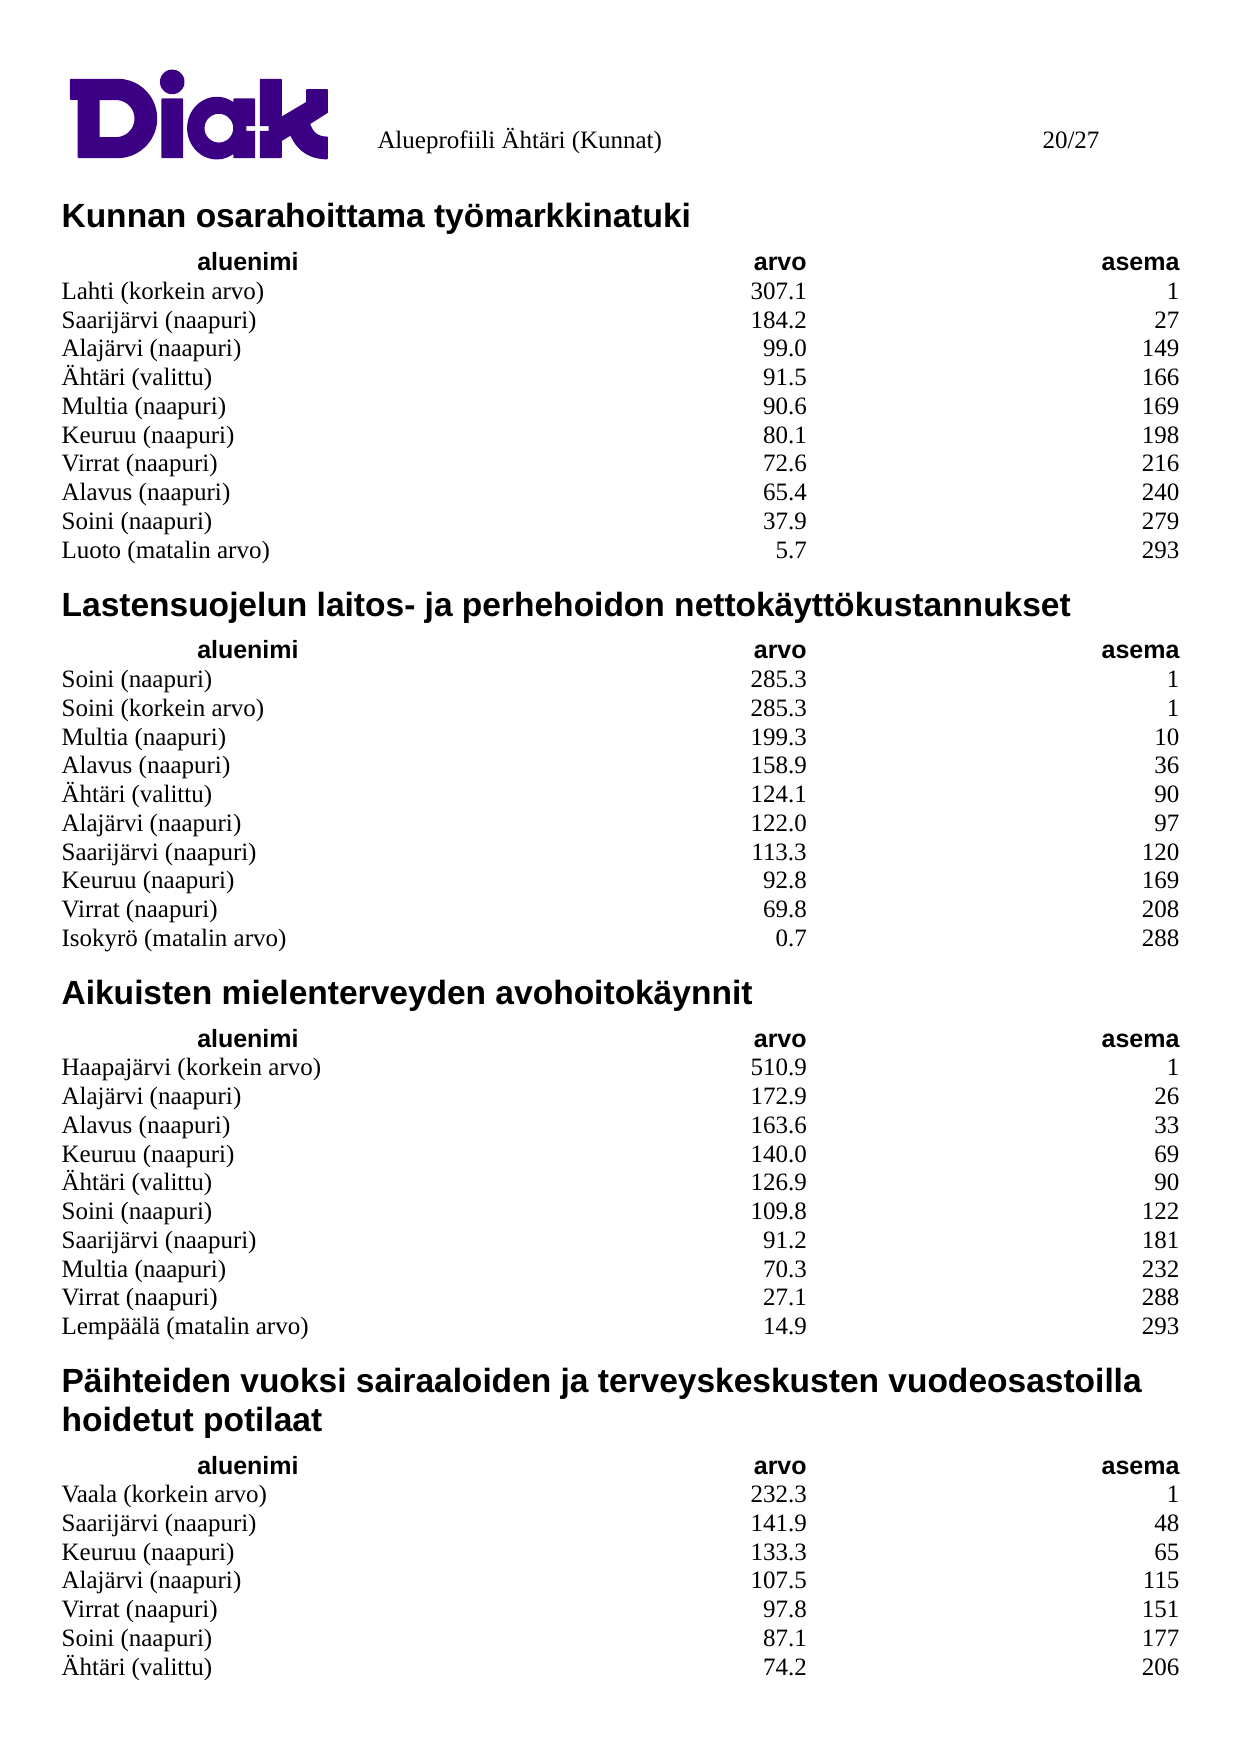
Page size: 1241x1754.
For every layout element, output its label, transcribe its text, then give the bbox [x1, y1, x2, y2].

table_cell 141.9 [434, 1508, 806, 1537]
table_cell Saarijärvi (naapuri) [61, 305, 434, 333]
table_header asema [806, 247, 1179, 276]
table_cell 80.1 [434, 420, 806, 448]
subtitle Aikuisten mielenterveyden avohoitokäynnit [61, 973, 1179, 1011]
table_cell 124.1 [434, 779, 806, 808]
table_cell 120 [806, 837, 1179, 866]
table_cell 0.7 [434, 923, 806, 952]
table_cell Alajärvi (naapuri) [61, 334, 434, 362]
table_cell Keuruu (naapuri) [61, 866, 434, 894]
table_cell 140.0 [434, 1139, 806, 1167]
table_cell 69 [806, 1139, 1179, 1167]
table_cell 107.5 [434, 1566, 806, 1594]
table_cell 285.3 [434, 693, 806, 722]
table_header aluenimi [61, 1024, 434, 1052]
table_cell 91.5 [434, 362, 806, 391]
table_cell 97 [806, 808, 1179, 837]
table_cell Keuruu (naapuri) [61, 1537, 434, 1566]
table_cell 216 [806, 449, 1179, 477]
table_cell Multia (naapuri) [61, 1254, 434, 1282]
table_cell Keuruu (naapuri) [61, 420, 434, 448]
table_cell 199.3 [434, 722, 806, 751]
table_cell 133.3 [434, 1537, 806, 1566]
table_cell Virrat (naapuri) [61, 894, 434, 923]
table_cell Alavus (naapuri) [61, 1110, 434, 1139]
table_cell 27.1 [434, 1283, 806, 1311]
table_cell Lahti (korkein arvo) [61, 276, 434, 305]
table_cell Ähtäri (valittu) [61, 1652, 434, 1681]
table_cell Lempäälä (matalin arvo) [61, 1311, 434, 1340]
table_cell 113.3 [434, 837, 806, 866]
table_cell Ähtäri (valittu) [61, 779, 434, 808]
table_cell 232.3 [434, 1479, 806, 1508]
table_cell 240 [806, 477, 1179, 506]
table_cell Luoto (matalin arvo) [61, 535, 434, 563]
table_header aluenimi [61, 1451, 434, 1479]
table_cell Virrat (naapuri) [61, 1594, 434, 1623]
table_cell Virrat (naapuri) [61, 449, 434, 477]
table_header asema [806, 1024, 1179, 1052]
table_cell 87.1 [434, 1623, 806, 1652]
table_cell 10 [806, 722, 1179, 751]
table_cell 33 [806, 1110, 1179, 1139]
table_cell 27 [806, 305, 1179, 333]
table_cell 151 [806, 1594, 1179, 1623]
table_cell Multia (naapuri) [61, 391, 434, 420]
table_cell 169 [806, 391, 1179, 420]
table_cell 184.2 [434, 305, 806, 333]
table_header arvo [434, 247, 806, 276]
table_cell 99.0 [434, 334, 806, 362]
table_cell Isokyrö (matalin arvo) [61, 923, 434, 952]
table_cell 1 [806, 276, 1179, 305]
table_cell 91.2 [434, 1225, 806, 1254]
table_cell 181 [806, 1225, 1179, 1254]
subtitle Kunnan osarahoittama työmarkkinatuki [61, 196, 1179, 235]
table_cell 70.3 [434, 1254, 806, 1282]
table_cell 65 [806, 1537, 1179, 1566]
table_cell Alajärvi (naapuri) [61, 1081, 434, 1110]
table_cell 97.8 [434, 1594, 806, 1623]
table_cell Saarijärvi (naapuri) [61, 1508, 434, 1537]
table_cell 285.3 [434, 664, 806, 693]
table_cell 74.2 [434, 1652, 806, 1681]
table_cell Multia (naapuri) [61, 722, 434, 751]
table_cell 293 [806, 535, 1179, 563]
table_cell Alajärvi (naapuri) [61, 808, 434, 837]
table_cell 48 [806, 1508, 1179, 1537]
table_cell 208 [806, 894, 1179, 923]
table_cell Alavus (naapuri) [61, 477, 434, 506]
table_header aluenimi [61, 636, 434, 664]
table_cell 69.8 [434, 894, 806, 923]
table_cell 126.9 [434, 1168, 806, 1196]
table_cell 288 [806, 923, 1179, 952]
table_cell 115 [806, 1566, 1179, 1594]
table_cell 90 [806, 779, 1179, 808]
table_cell 109.8 [434, 1196, 806, 1225]
table_cell 90.6 [434, 391, 806, 420]
table_cell 198 [806, 420, 1179, 448]
table_header arvo [434, 636, 806, 664]
table_cell 26 [806, 1081, 1179, 1110]
table_cell 169 [806, 866, 1179, 894]
table_header asema [806, 1451, 1179, 1479]
table_cell Alavus (naapuri) [61, 751, 434, 779]
table_cell Ähtäri (valittu) [61, 362, 434, 391]
table_cell Haapajärvi (korkein arvo) [61, 1053, 434, 1081]
table_cell 1 [806, 1479, 1179, 1508]
table_cell Soini (naapuri) [61, 1623, 434, 1652]
table_cell Soini (naapuri) [61, 1196, 434, 1225]
table_cell 177 [806, 1623, 1179, 1652]
table_cell 206 [806, 1652, 1179, 1681]
table_cell 288 [806, 1283, 1179, 1311]
table_cell 5.7 [434, 535, 806, 563]
table_cell 510.9 [434, 1053, 806, 1081]
table_header arvo [434, 1451, 806, 1479]
table_cell 1 [806, 693, 1179, 722]
table_cell Soini (korkein arvo) [61, 693, 434, 722]
table_cell 92.8 [434, 866, 806, 894]
table_cell 172.9 [434, 1081, 806, 1110]
table_cell 158.9 [434, 751, 806, 779]
table_cell Vaala (korkein arvo) [61, 1479, 434, 1508]
table_header asema [806, 636, 1179, 664]
table_cell Soini (naapuri) [61, 506, 434, 535]
subtitle Lastensuojelun laitos- ja perhehoidon nettokäyttökustannukset [61, 584, 1179, 623]
table_cell 163.6 [434, 1110, 806, 1139]
table_cell 1 [806, 1053, 1179, 1081]
table_cell 293 [806, 1311, 1179, 1340]
table_cell 149 [806, 334, 1179, 362]
table_cell 72.6 [434, 449, 806, 477]
table_cell Virrat (naapuri) [61, 1283, 434, 1311]
table_cell 37.9 [434, 506, 806, 535]
table_header arvo [434, 1024, 806, 1052]
table_cell 1 [806, 664, 1179, 693]
table_cell Keuruu (naapuri) [61, 1139, 434, 1167]
table_cell Ähtäri (valittu) [61, 1168, 434, 1196]
table_cell 307.1 [434, 276, 806, 305]
table_header aluenimi [61, 247, 434, 276]
table_cell Saarijärvi (naapuri) [61, 1225, 434, 1254]
table_cell 122.0 [434, 808, 806, 837]
table_cell 232 [806, 1254, 1179, 1282]
table_cell Alajärvi (naapuri) [61, 1566, 434, 1594]
table_cell 65.4 [434, 477, 806, 506]
table_cell 166 [806, 362, 1179, 391]
subtitle Päihteiden vuoksi sairaaloiden ja terveyskeskusten vuodeosastoilla hoidetut potilaat [61, 1361, 1179, 1438]
table_cell 36 [806, 751, 1179, 779]
table_cell 279 [806, 506, 1179, 535]
table_cell 122 [806, 1196, 1179, 1225]
table_cell 90 [806, 1168, 1179, 1196]
table_cell Soini (naapuri) [61, 664, 434, 693]
table_cell Saarijärvi (naapuri) [61, 837, 434, 866]
table_cell 14.9 [434, 1311, 806, 1340]
